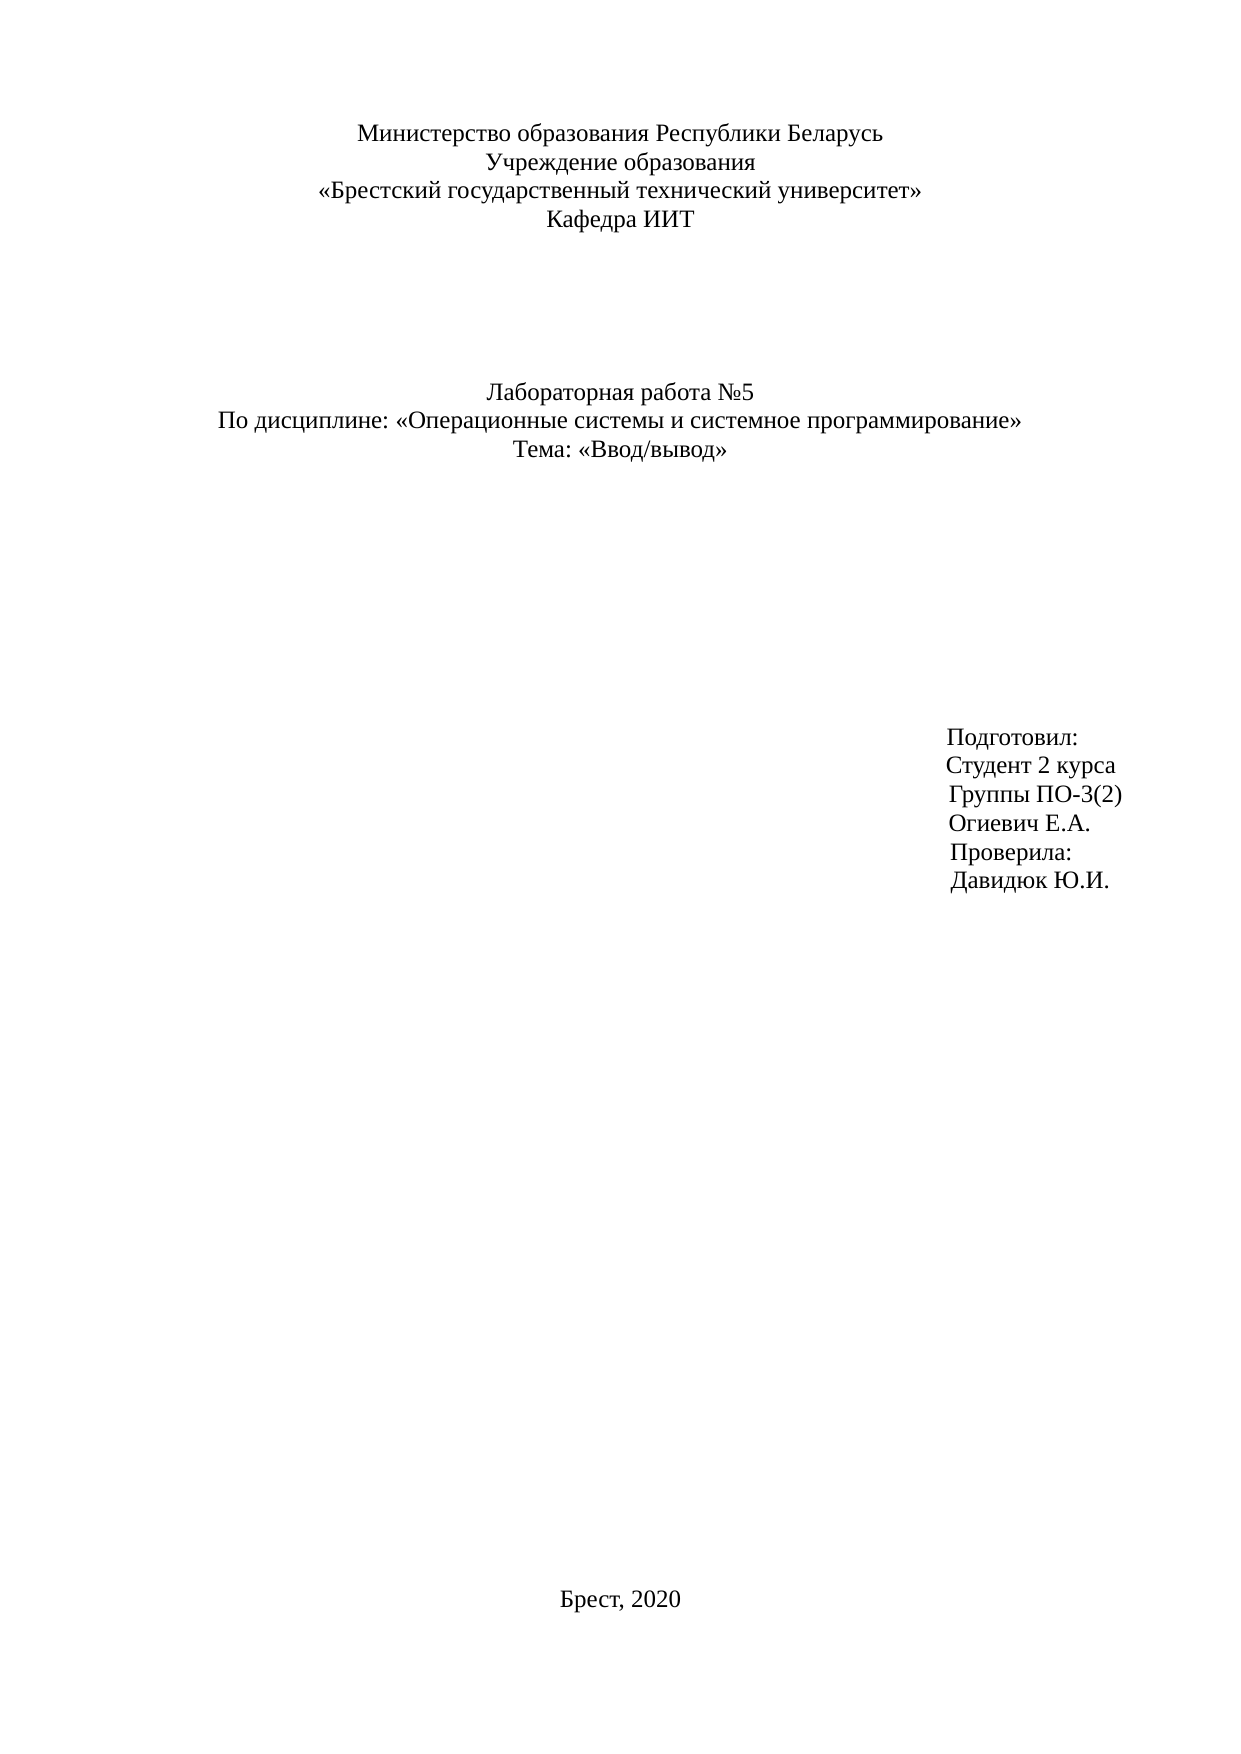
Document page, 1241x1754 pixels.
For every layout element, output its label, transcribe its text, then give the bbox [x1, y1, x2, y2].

text Подготовил: [118, 722, 1122, 751]
text Министерство образования Республики Беларусь [118, 118, 1122, 147]
text Огиевич Е.А. [118, 808, 1122, 837]
text Проверила: [118, 837, 1122, 866]
text Учреждение образования [118, 147, 1122, 176]
text Студент 2 курса [118, 751, 1122, 779]
text Лабораторная работа №5 [118, 377, 1122, 406]
text Тема: «Ввод/вывод» [118, 434, 1122, 463]
text Брест, 2020 [118, 1584, 1122, 1613]
text Группы ПО-3(2) [118, 779, 1122, 808]
text Кафедра ИИТ [118, 204, 1122, 233]
text По дисциплине: «Операционные системы и системное программирование» [118, 406, 1122, 434]
text Давидюк Ю.И. [118, 866, 1122, 894]
text «Брестский государственный технический университет» [118, 176, 1122, 204]
